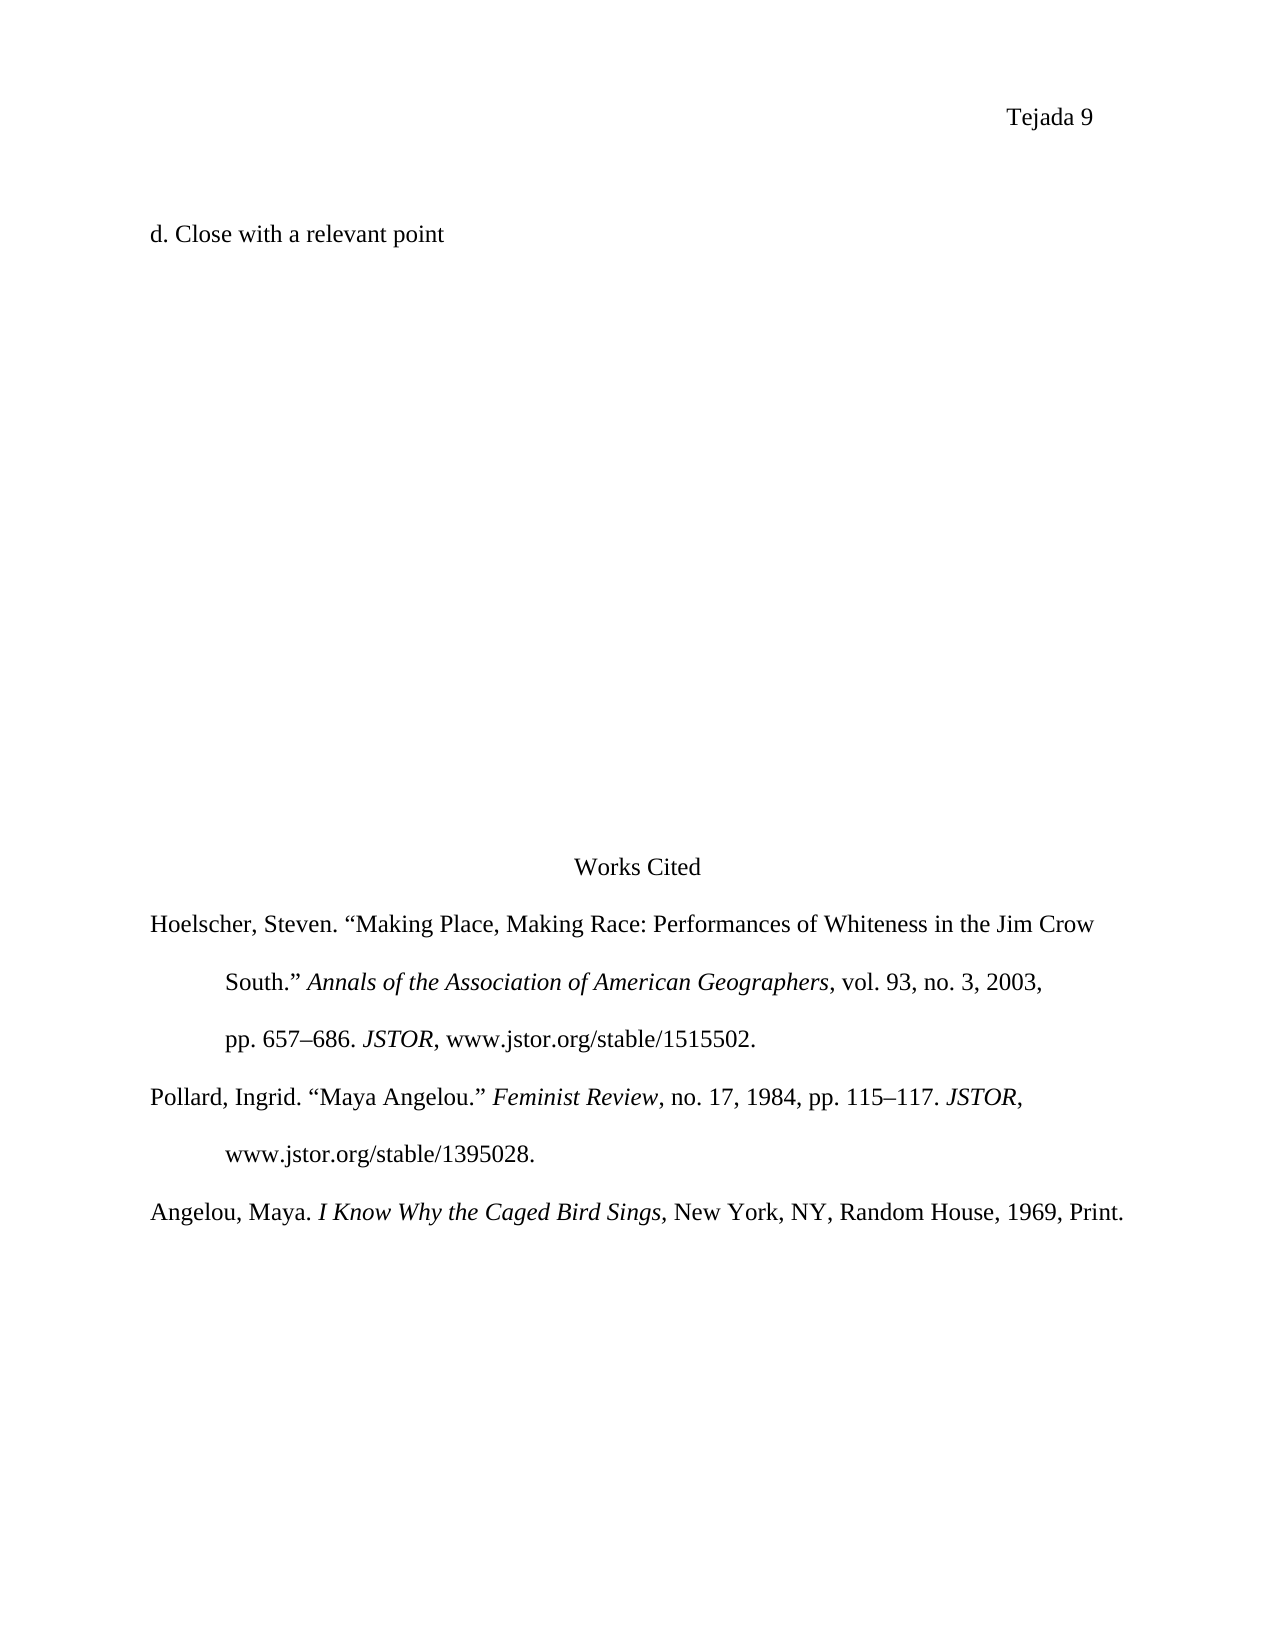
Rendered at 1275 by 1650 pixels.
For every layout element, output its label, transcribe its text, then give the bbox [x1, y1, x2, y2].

text Works Cited [150, 852, 1125, 880]
text Hoelscher, Steven. “Making Place, Making Race: Performances of Whiteness in the Jim Crow [150, 909, 1125, 938]
text South.” Annals of the Association of American Geographers, vol. 93, no. 3, 2003, [150, 967, 1125, 995]
text www.jstor.org/stable/1395028. [150, 1139, 1125, 1168]
text d. Close with a relevant point [150, 219, 1125, 248]
text Pollard, Ingrid. “Maya Angelou.” Feminist Review, no. 17, 1984, pp. 115–117. JSTOR, [150, 1082, 1125, 1110]
text Angelou, Maya. I Know Why the Caged Bird Sings, New York, NY, Random House, 1969, Print. [150, 1197, 1125, 1225]
text pp. 657–686. JSTOR, www.jstor.org/stable/1515502. [150, 1024, 1125, 1053]
